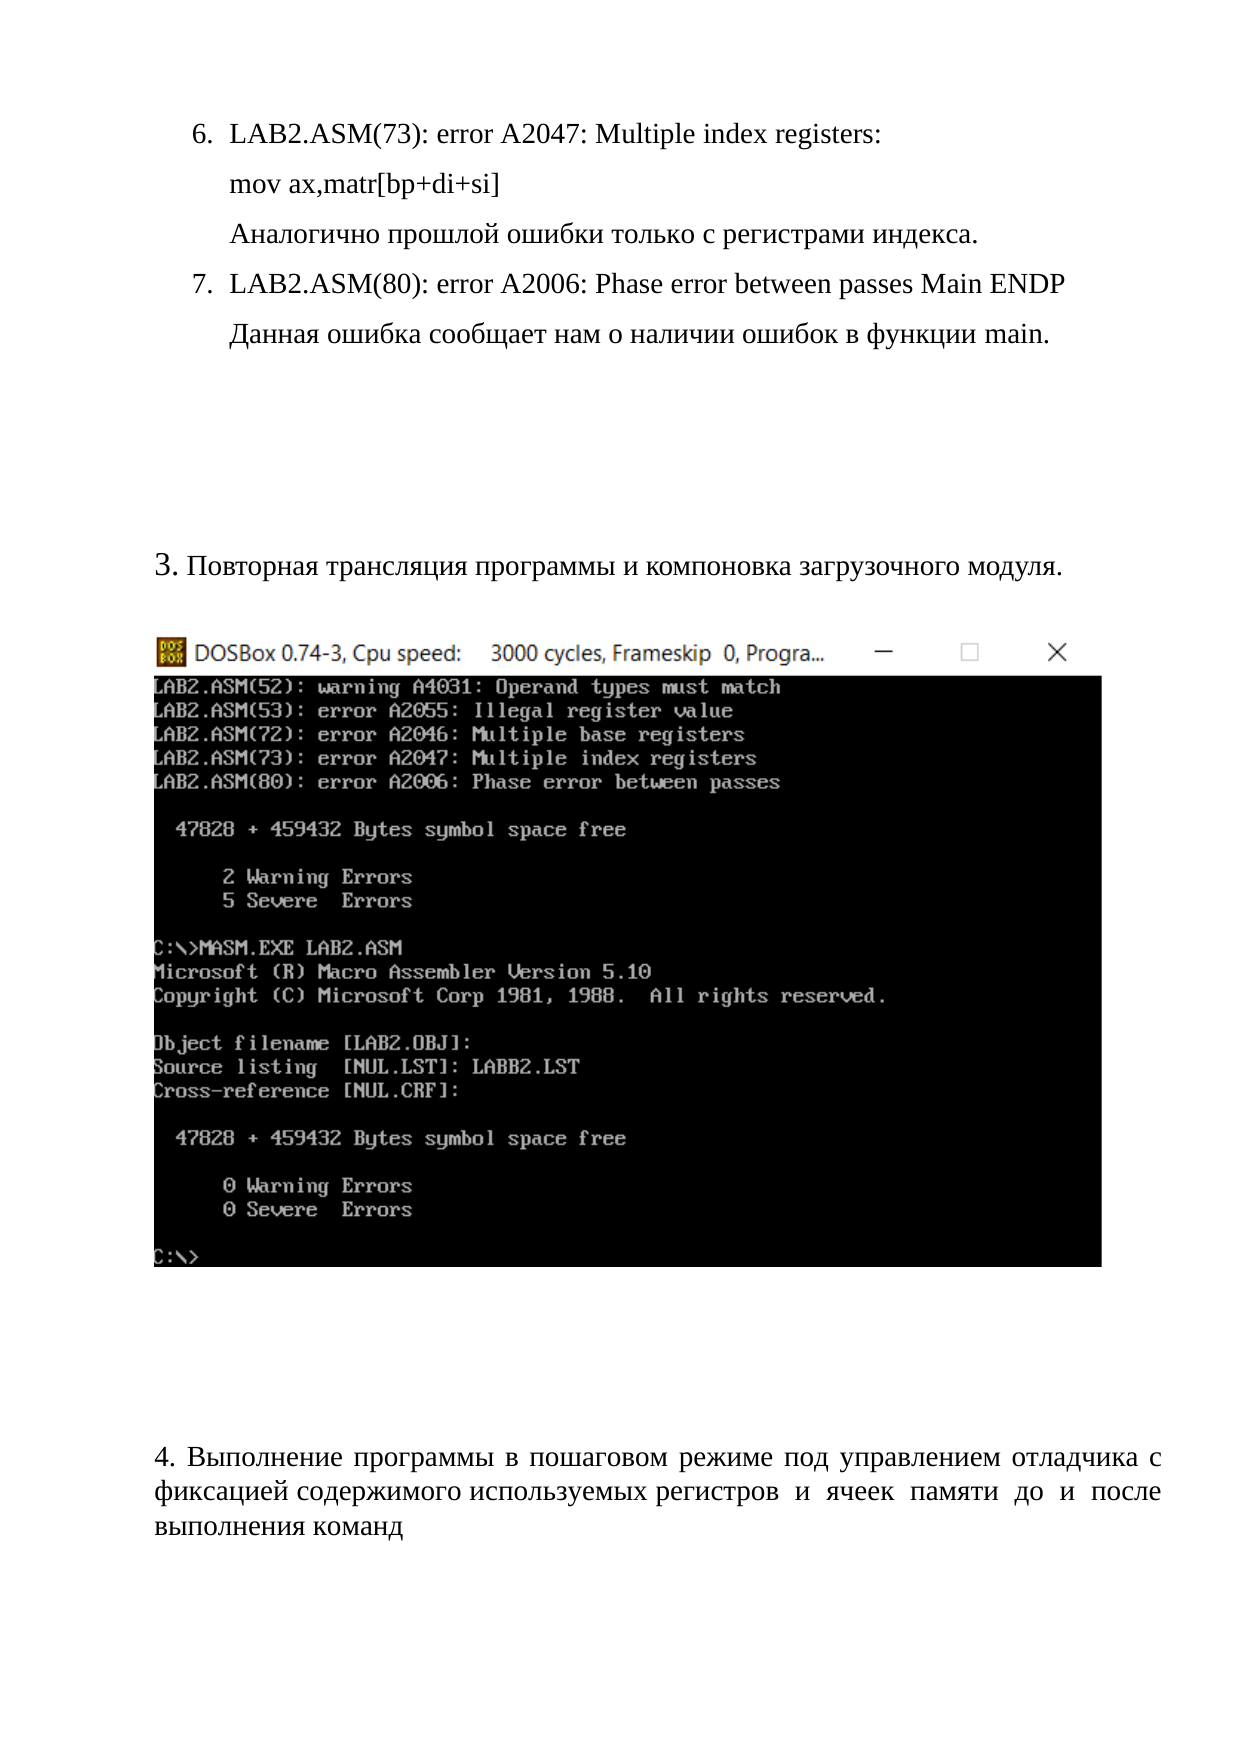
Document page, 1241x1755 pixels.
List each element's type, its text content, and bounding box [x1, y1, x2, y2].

text 4. Выполнение программы в пошаговом режиме под управлением отладчика с фиксацией содержимого используемых регистров и ячеек памяти до и после выполнения команд [154, 1439, 1163, 1542]
text 3. Повторная трансляция программы и компоновка загрузочного модуля. [154, 544, 1163, 582]
text mov ax,matr[bp+di+si] [229, 166, 1151, 200]
text Данная ошибка сообщает нам о наличии ошибок в функции main. [229, 316, 1151, 349]
text Аналогично прошлой ошибки только с регистрами индекса. [229, 216, 1151, 250]
list LAB2.ASM(73): error A2047: Multiple index registers: [192, 117, 1151, 150]
list LAB2.ASM(80): error A2006: Phase error between passes Main ENDP [192, 266, 1151, 299]
